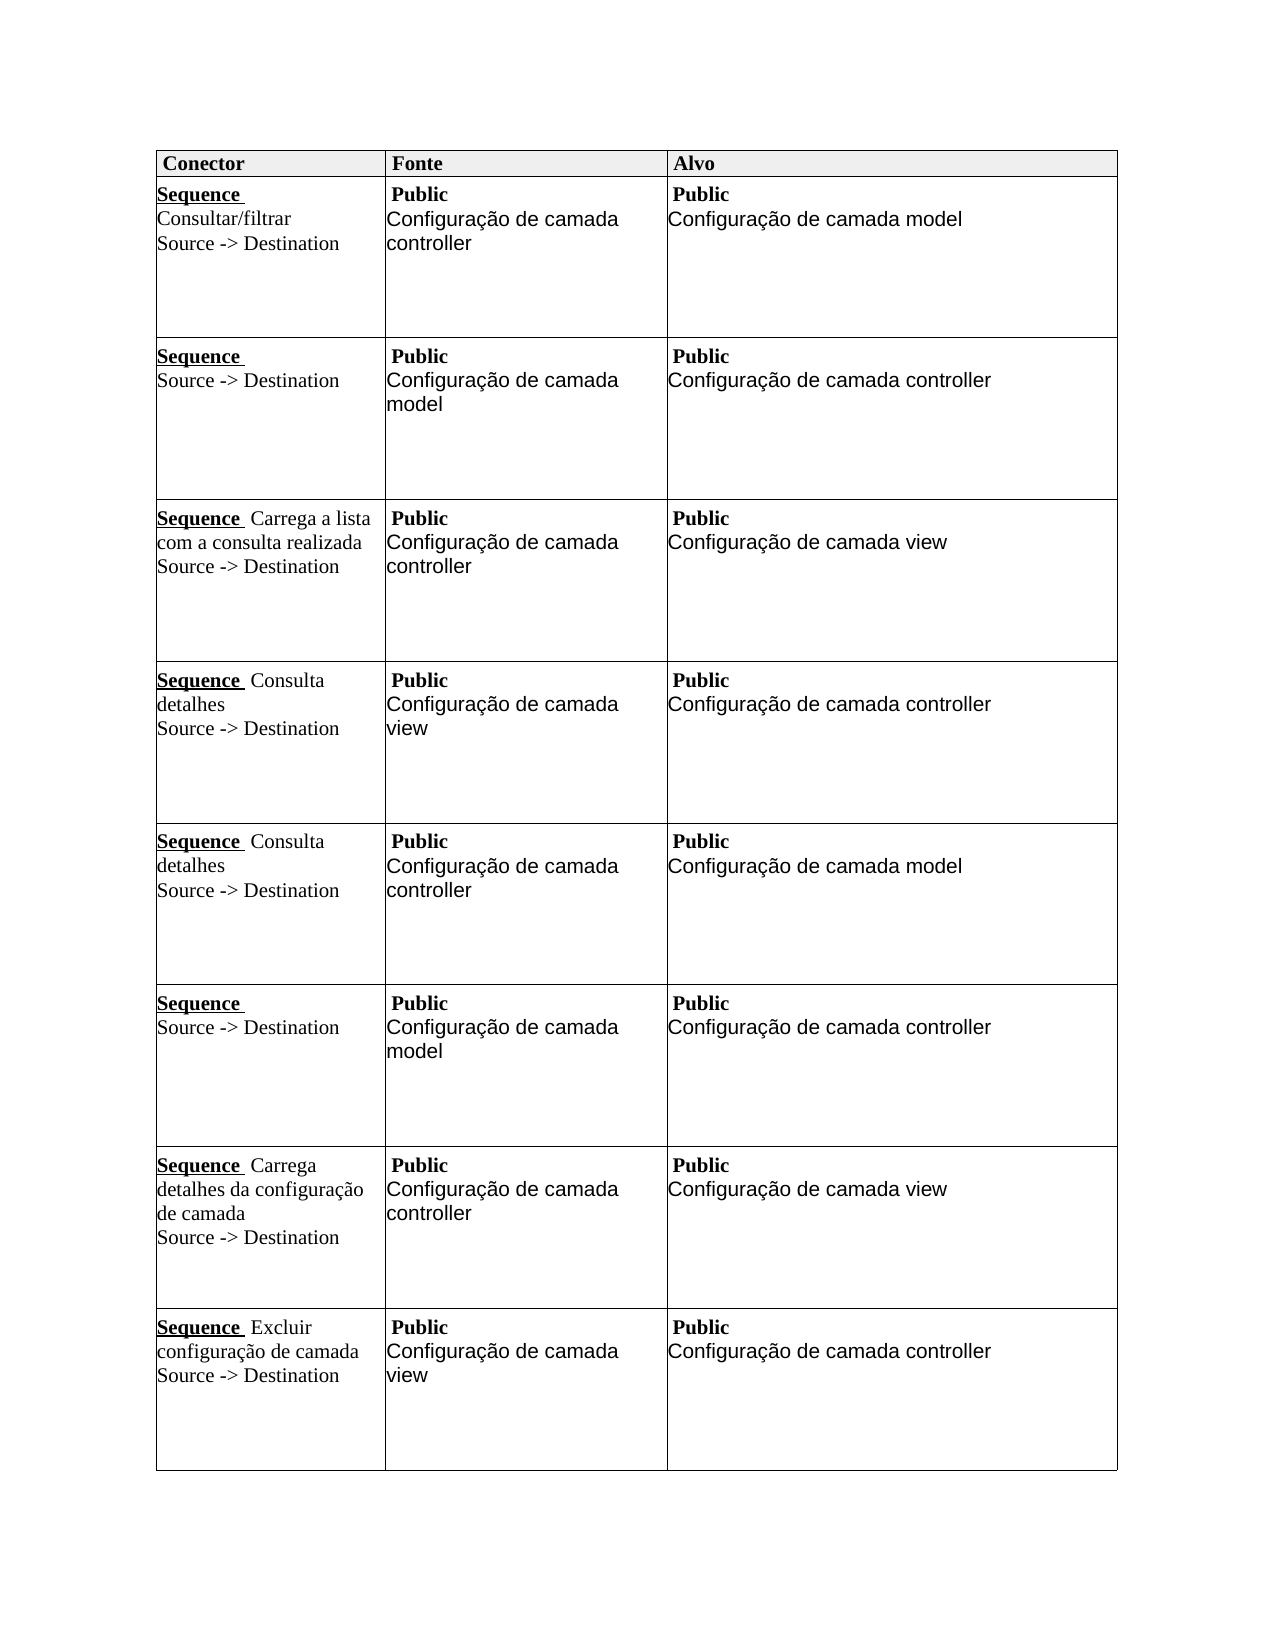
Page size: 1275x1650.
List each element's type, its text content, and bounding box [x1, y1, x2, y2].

table_cell Public Configuração de camada view [386, 662, 667, 823]
table_cell Sequence Carrega a lista com a consulta realizada Source -> Destination [157, 500, 385, 661]
table_cell Public Configuração de camada controller [386, 177, 667, 337]
table_cell Sequence Consultar/filtrar Source -> Destination [157, 177, 385, 337]
table_cell Sequence Carrega detalhes da configuração de camada Source -> Destination [157, 1147, 385, 1308]
table_cell Public Configuração de camada controller [386, 824, 667, 984]
table_cell Public Configuração de camada model [386, 985, 667, 1146]
table_cell Public Configuração de camada view [668, 1147, 1117, 1308]
table_cell Sequence Source -> Destination [157, 985, 385, 1146]
table_header Fonte [386, 151, 667, 176]
table_cell Public Configuração de camada view [386, 1309, 667, 1470]
table_cell Public Configuração de camada controller [386, 500, 667, 661]
table_cell Public Configuração de camada model [386, 338, 667, 499]
table_cell Sequence Source -> Destination [157, 338, 385, 499]
table_cell Public Configuração de camada model [668, 824, 1117, 984]
table_cell Public Configuração de camada model [668, 177, 1117, 337]
table_cell Sequence Consulta detalhes Source -> Destination [157, 662, 385, 823]
table_header Conector [157, 151, 385, 176]
table_cell Public Configuração de camada view [668, 500, 1117, 661]
table_cell Public Configuração de camada controller [668, 985, 1117, 1146]
table_cell Sequence Consulta detalhes Source -> Destination [157, 824, 385, 984]
table_cell Public Configuração de camada controller [668, 1309, 1117, 1470]
table_header Alvo [668, 151, 1117, 176]
table_cell Public Configuração de camada controller [386, 1147, 667, 1308]
table_cell Sequence Excluir configuração de camada Source -> Destination [157, 1309, 385, 1470]
table_cell Public Configuração de camada controller [668, 662, 1117, 823]
table_cell Public Configuração de camada controller [668, 338, 1117, 499]
